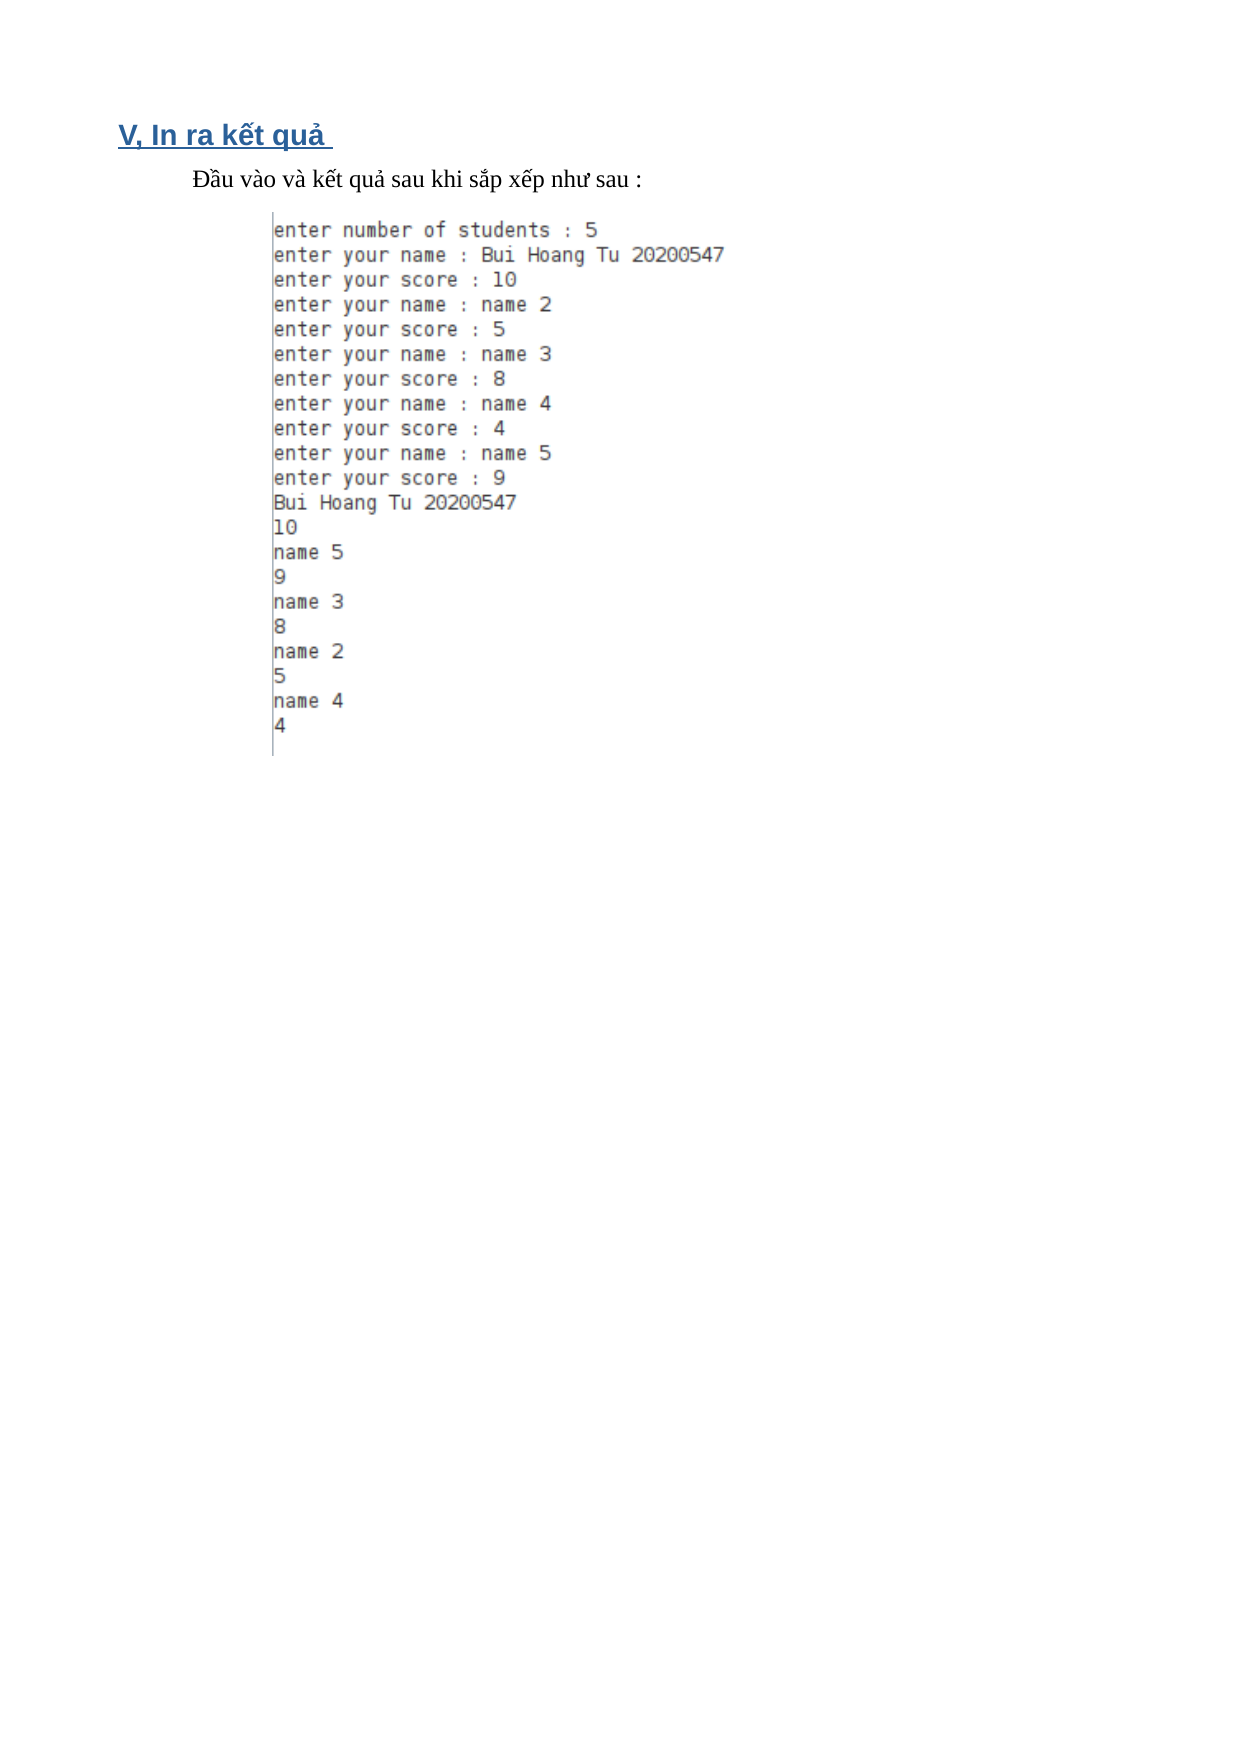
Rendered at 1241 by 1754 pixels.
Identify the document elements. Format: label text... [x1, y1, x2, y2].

picture [272, 212, 968, 756]
text Đầu vào và kết quả sau khi sắp xếp như sau : [118, 164, 1122, 193]
subtitle V, In ra kết quả [118, 118, 1122, 152]
